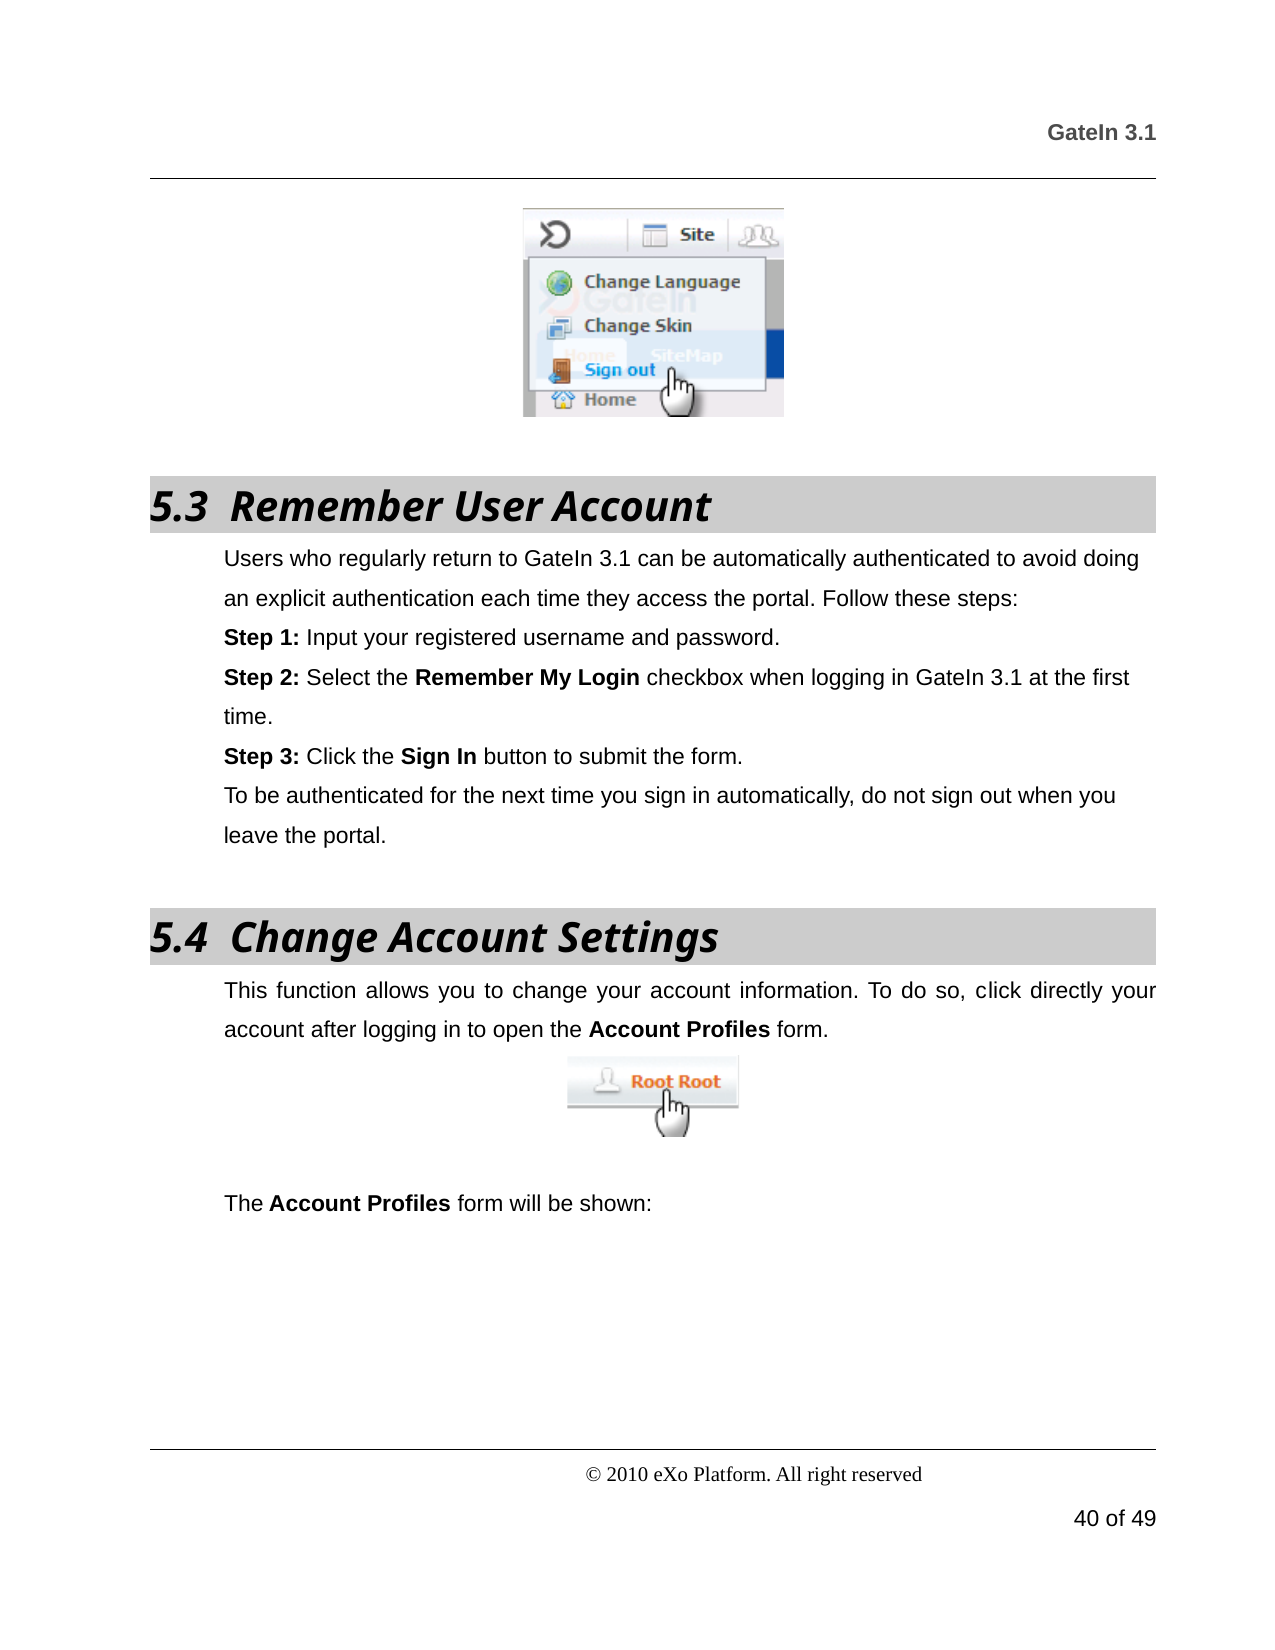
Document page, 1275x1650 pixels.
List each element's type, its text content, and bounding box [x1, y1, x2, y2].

text This function allows you to change your account information. To do so, click directly your account after logging in to open the Account Profiles form. [224, 977, 1156, 1043]
text time. [150, 703, 1156, 729]
text an explicit authentication each time they access the portal. Follow these steps: [150, 585, 1156, 611]
text Step 2: Select the Remember My Login checkbox when logging in GateIn 3.1 at the first [150, 664, 1156, 690]
picture [567, 1055, 740, 1137]
text Step 3: Click the Sign In button to submit the form. [150, 743, 1156, 769]
text To be authenticated for the next time you sign in automatically, do not sign out when you leave the portal. [150, 782, 1156, 848]
text Step 1: Input your registered username and password. [150, 624, 1156, 651]
text Users who regularly return to GateIn 3.1 can be automatically authenticated to avoid doing [150, 545, 1156, 572]
text The Account Profiles form will be shown: [224, 1189, 1156, 1216]
picture [522, 208, 784, 417]
subtitle Remember User Account [150, 476, 1156, 533]
subtitle Change Account Settings [150, 908, 1156, 965]
